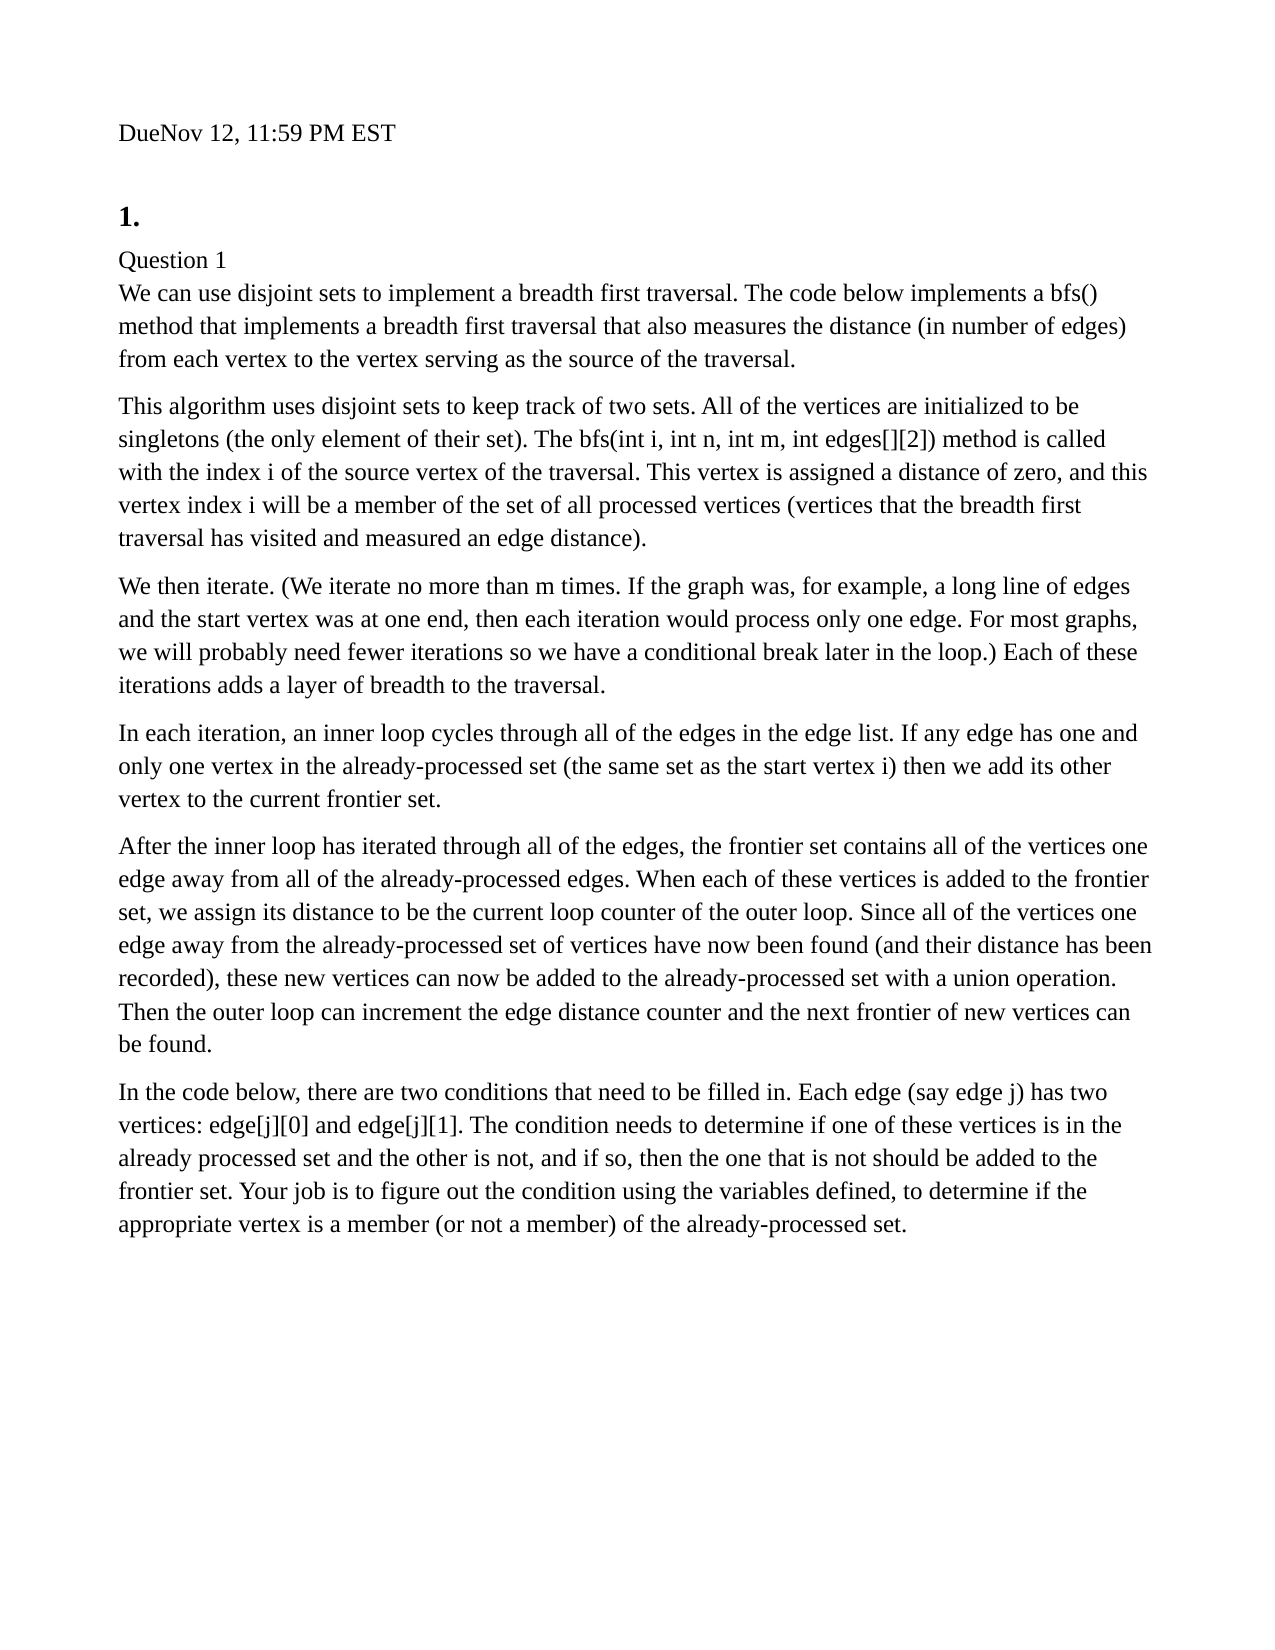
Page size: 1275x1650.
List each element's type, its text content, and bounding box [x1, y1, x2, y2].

text We can use disjoint sets to implement a breadth first traversal. The code below implements a bfs() method that implements a breadth first traversal that also measures the distance (in number of edges) from each vertex to the vertex serving as the source of the traversal. [118, 278, 1157, 373]
text Question 1 [118, 245, 1157, 273]
text This algorithm uses disjoint sets to keep track of two sets. All of the vertices are initialized to be singletons (the only element of their set). The bfs(int i, int n, int m, int edges[][2]) method is called with the index i of the source vertex of the traversal. This vertex is assigned a distance of zero, and this vertex index i will be a member of the set of all processed vertices (vertices that the breadth first traversal has visited and measured an edge distance). [118, 391, 1157, 552]
text We then iterate. (We iterate no more than m times. If the graph was, for example, a long line of edges and the start vertex was at one end, then each iteration would process only one edge. For most graphs, we will probably need fewer iterations so we have a conditional break later in the loop.) Each of these iterations adds a layer of breadth to the traversal. [118, 571, 1157, 699]
text After the inner loop has iterated through all of the edges, the frontier set contains all of the vertices one edge away from all of the already-processed edges. When each of these vertices is added to the frontier set, we assign its distance to be the current loop counter of the outer loop. Since all of the vertices one edge away from the already-processed set of vertices have now been found (and their distance has been recorded), these new vertices can now be added to the already-processed set with a union operation. Then the outer loop can increment the edge distance counter and the next frontier of new vertices can be found. [118, 831, 1157, 1058]
text DueNov 12, 11:59 PM EST [118, 118, 1157, 147]
subtitle 1. [118, 199, 1157, 232]
text In each iteration, an inner loop cycles through all of the edges in the edge list. If any edge has one and only one vertex in the already-processed set (the same set as the start vertex i) then we add its other vertex to the current frontier set. [118, 718, 1157, 813]
text In the code below, there are two conditions that need to be filled in. Each edge (say edge j) has two vertices: edge[j][0] and edge[j][1]. The condition needs to determine if one of these vertices is in the already processed set and the other is not, and if so, then the one that is not should be added to the frontier set. Your job is to figure out the condition using the variables defined, to determine if the appropriate vertex is a member (or not a member) of the already-processed set. [118, 1077, 1157, 1238]
